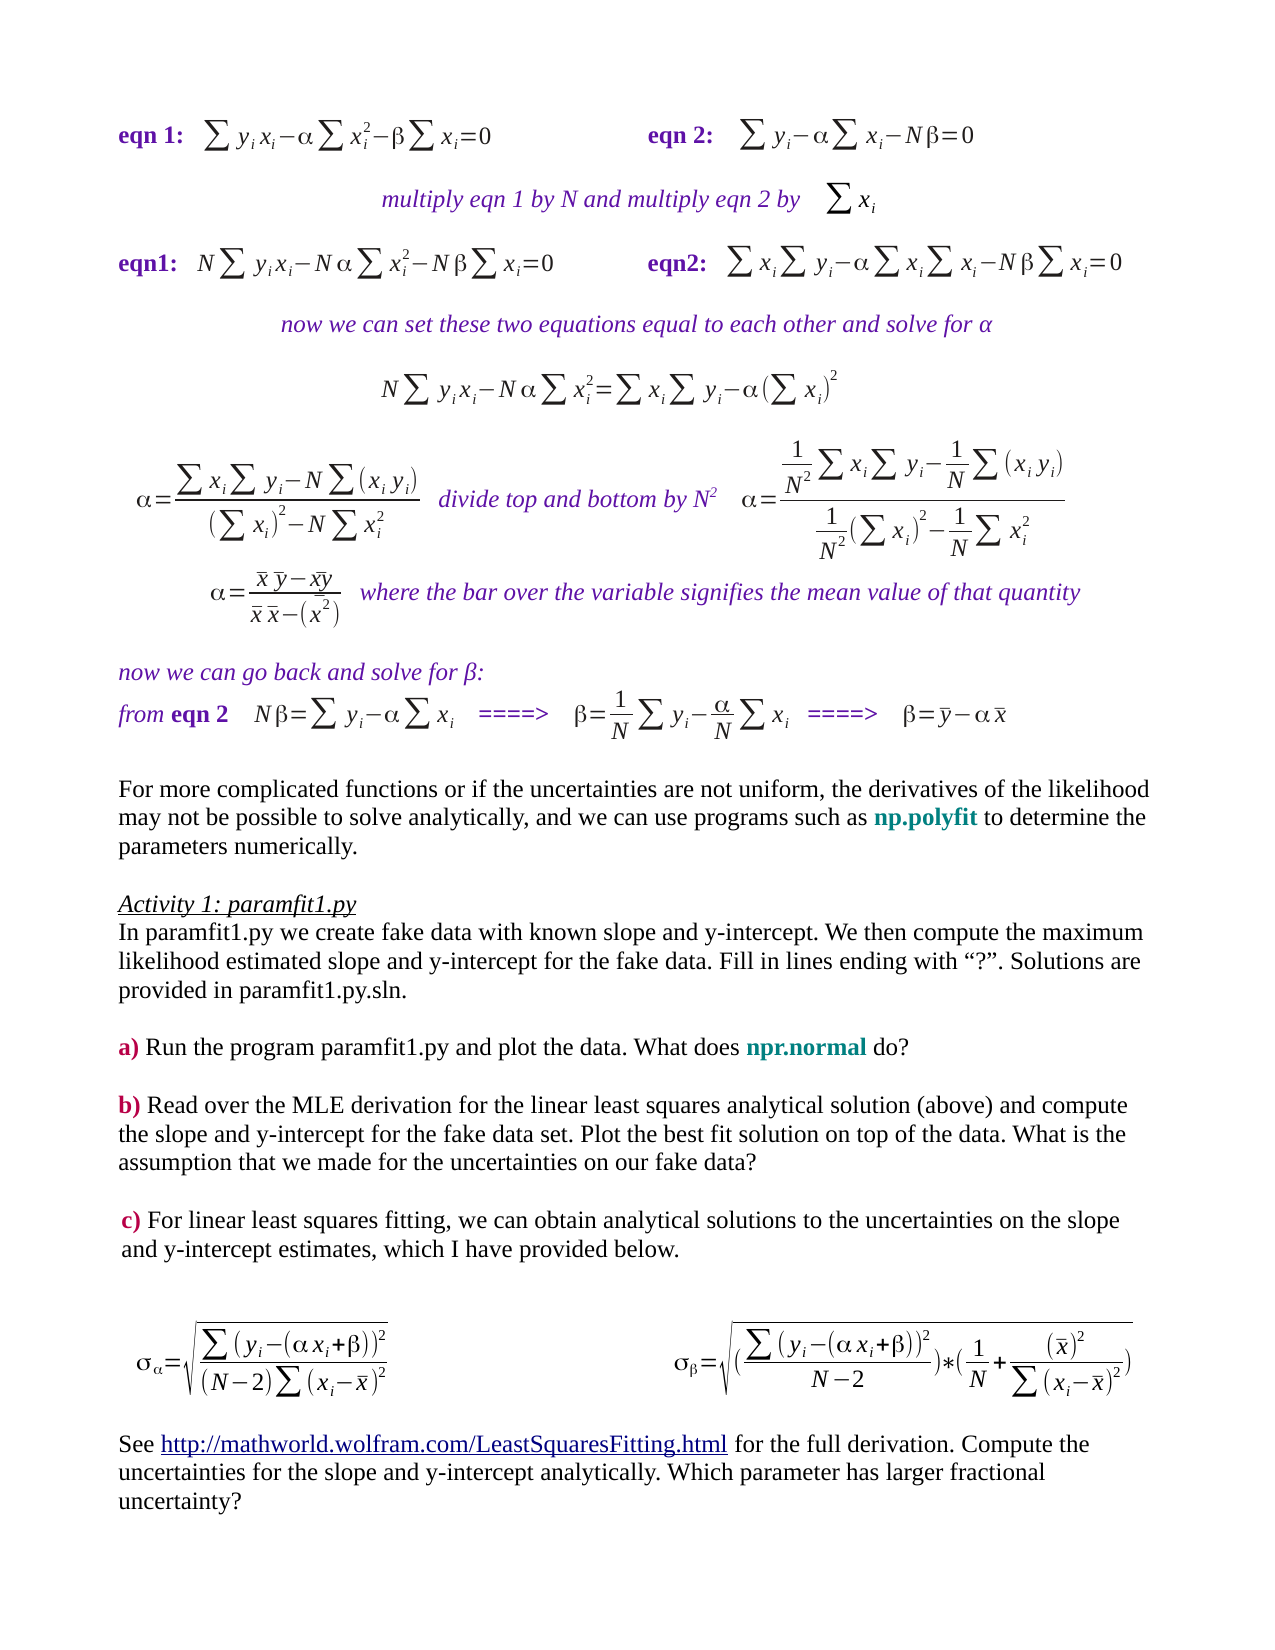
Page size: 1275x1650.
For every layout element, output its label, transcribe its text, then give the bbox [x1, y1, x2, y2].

text now we can set these two equations equal to each other and solve for α [118, 309, 1157, 338]
text divide top and bottom by N2 where the bar over the variable signifies the mean value of that quantity [118, 436, 1157, 628]
text eqn 1: eqn 2: [118, 118, 1157, 153]
text b) Read over the MLE derivation for the linear least squares analytical solution (above) and compute the slope and y-intercept for the fake data set. Plot the best fit solution on top of the data. What is the assumption that we made for the uncertainties on our fake data? [118, 1090, 1157, 1176]
text multiply eqn 1 by N and multiply eqn 2 by [118, 182, 1157, 217]
text In paramfit1.py we create fake data with known slope and y-intercept. We then compute the maximum likelihood estimated slope and y-intercept for the fake data. Fill in lines ending with “?”. Solutions are provided in paramfit1.py.sln. [118, 917, 1157, 1004]
text eqn1: eqn2: [118, 245, 1157, 280]
text now we can go back and solve for β: [118, 657, 1157, 686]
text Activity 1: paramfit1.py [118, 889, 1157, 917]
text from eqn 2 ====> ====> [118, 686, 1157, 745]
text a) Run the program paramfit1.py and plot the data. What does npr.normal do? [118, 1032, 1157, 1061]
text For more complicated functions or if the uncertainties are not uniform, the derivatives of the likelihood may not be possible to solve analytically, and we can use programs such as np.polyfit to determine the parameters numerically. [118, 774, 1157, 860]
list See http://mathworld.wolfram.com/LeastSquaresFitting.html for the full derivation. Compute the uncertainties for the slope and y-intercept analytically. Which parameter has larger fractional uncertainty? [118, 1429, 1157, 1515]
list c) For linear least squares fitting, we can obtain analytical solutions to the uncertainties on the slope and y-intercept estimates, which I have provided below. [121, 1205, 1157, 1262]
